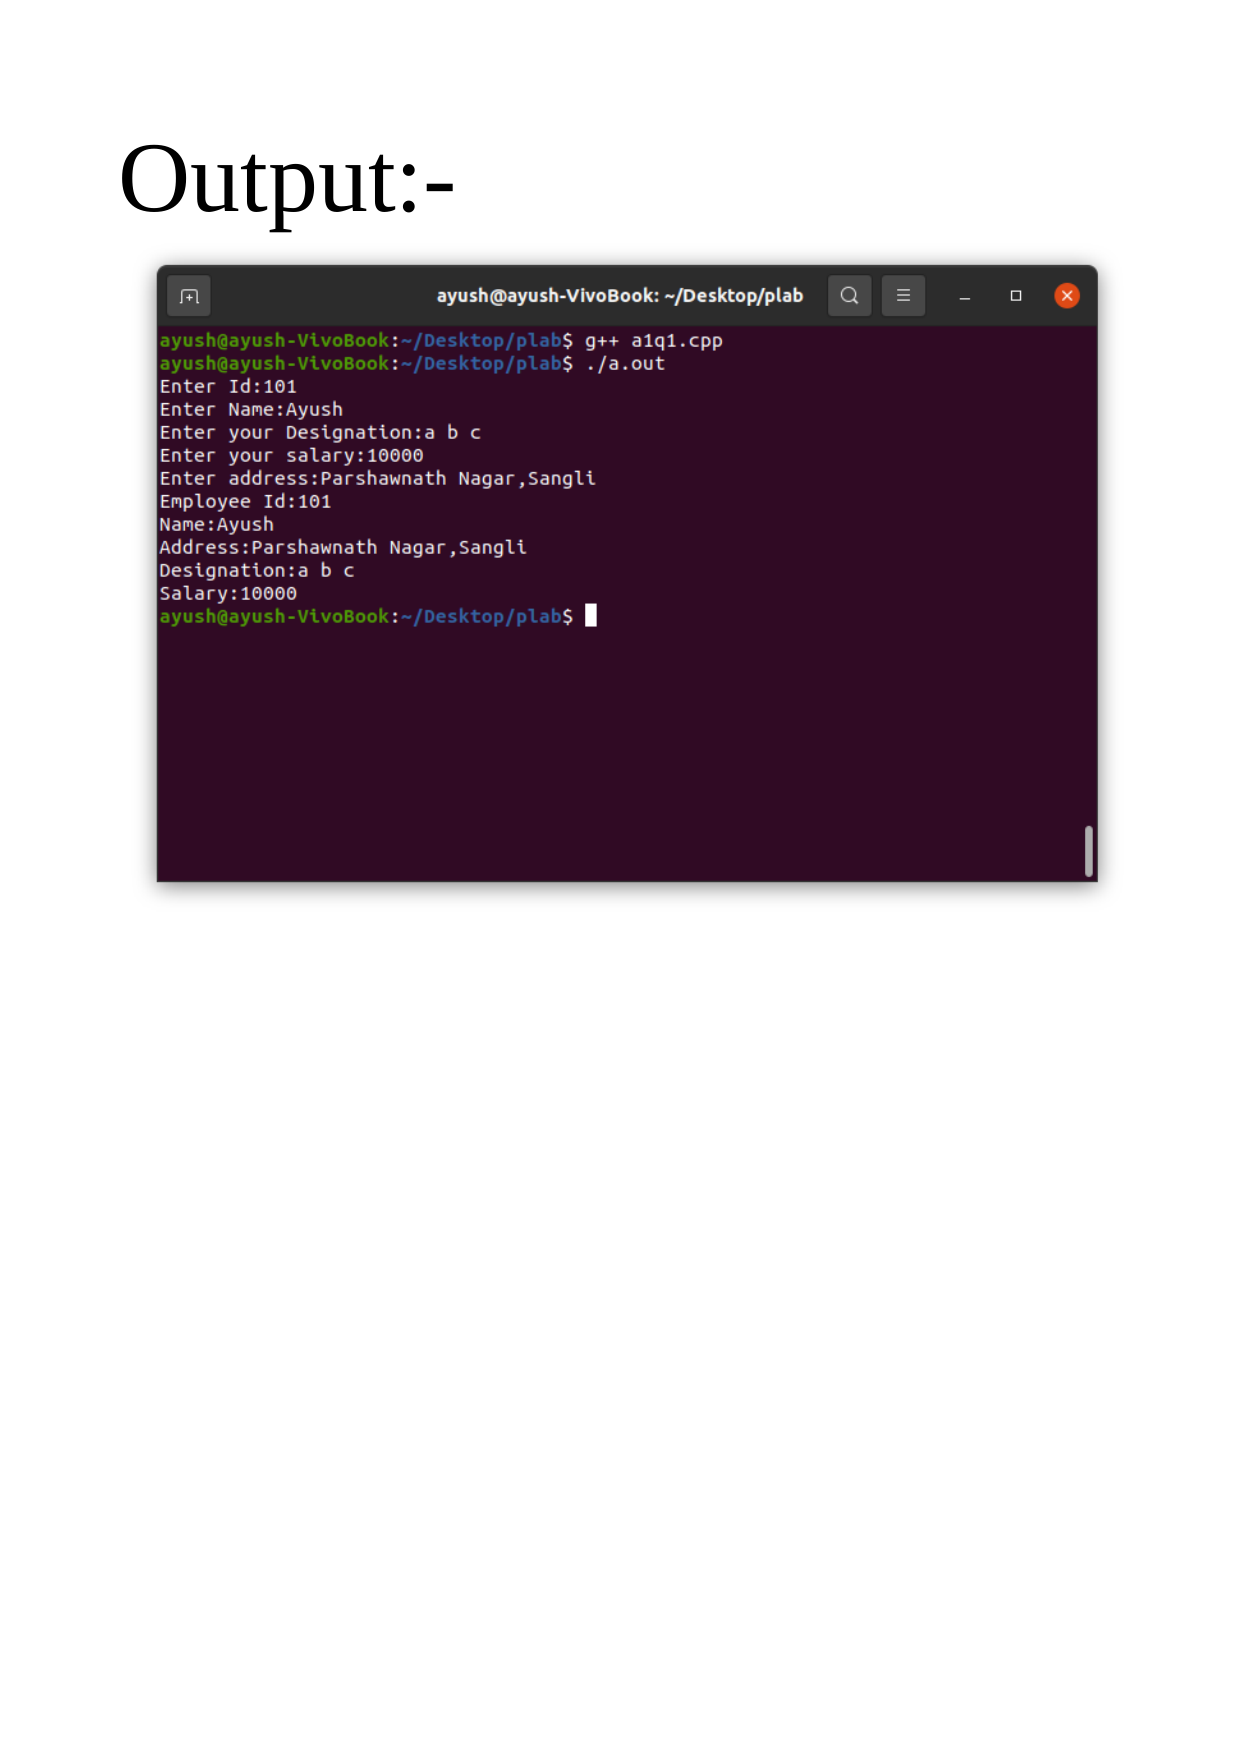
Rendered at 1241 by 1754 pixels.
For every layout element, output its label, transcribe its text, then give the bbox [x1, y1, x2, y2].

picture [126, 237, 1130, 918]
text Output:- [118, 118, 1122, 233]
